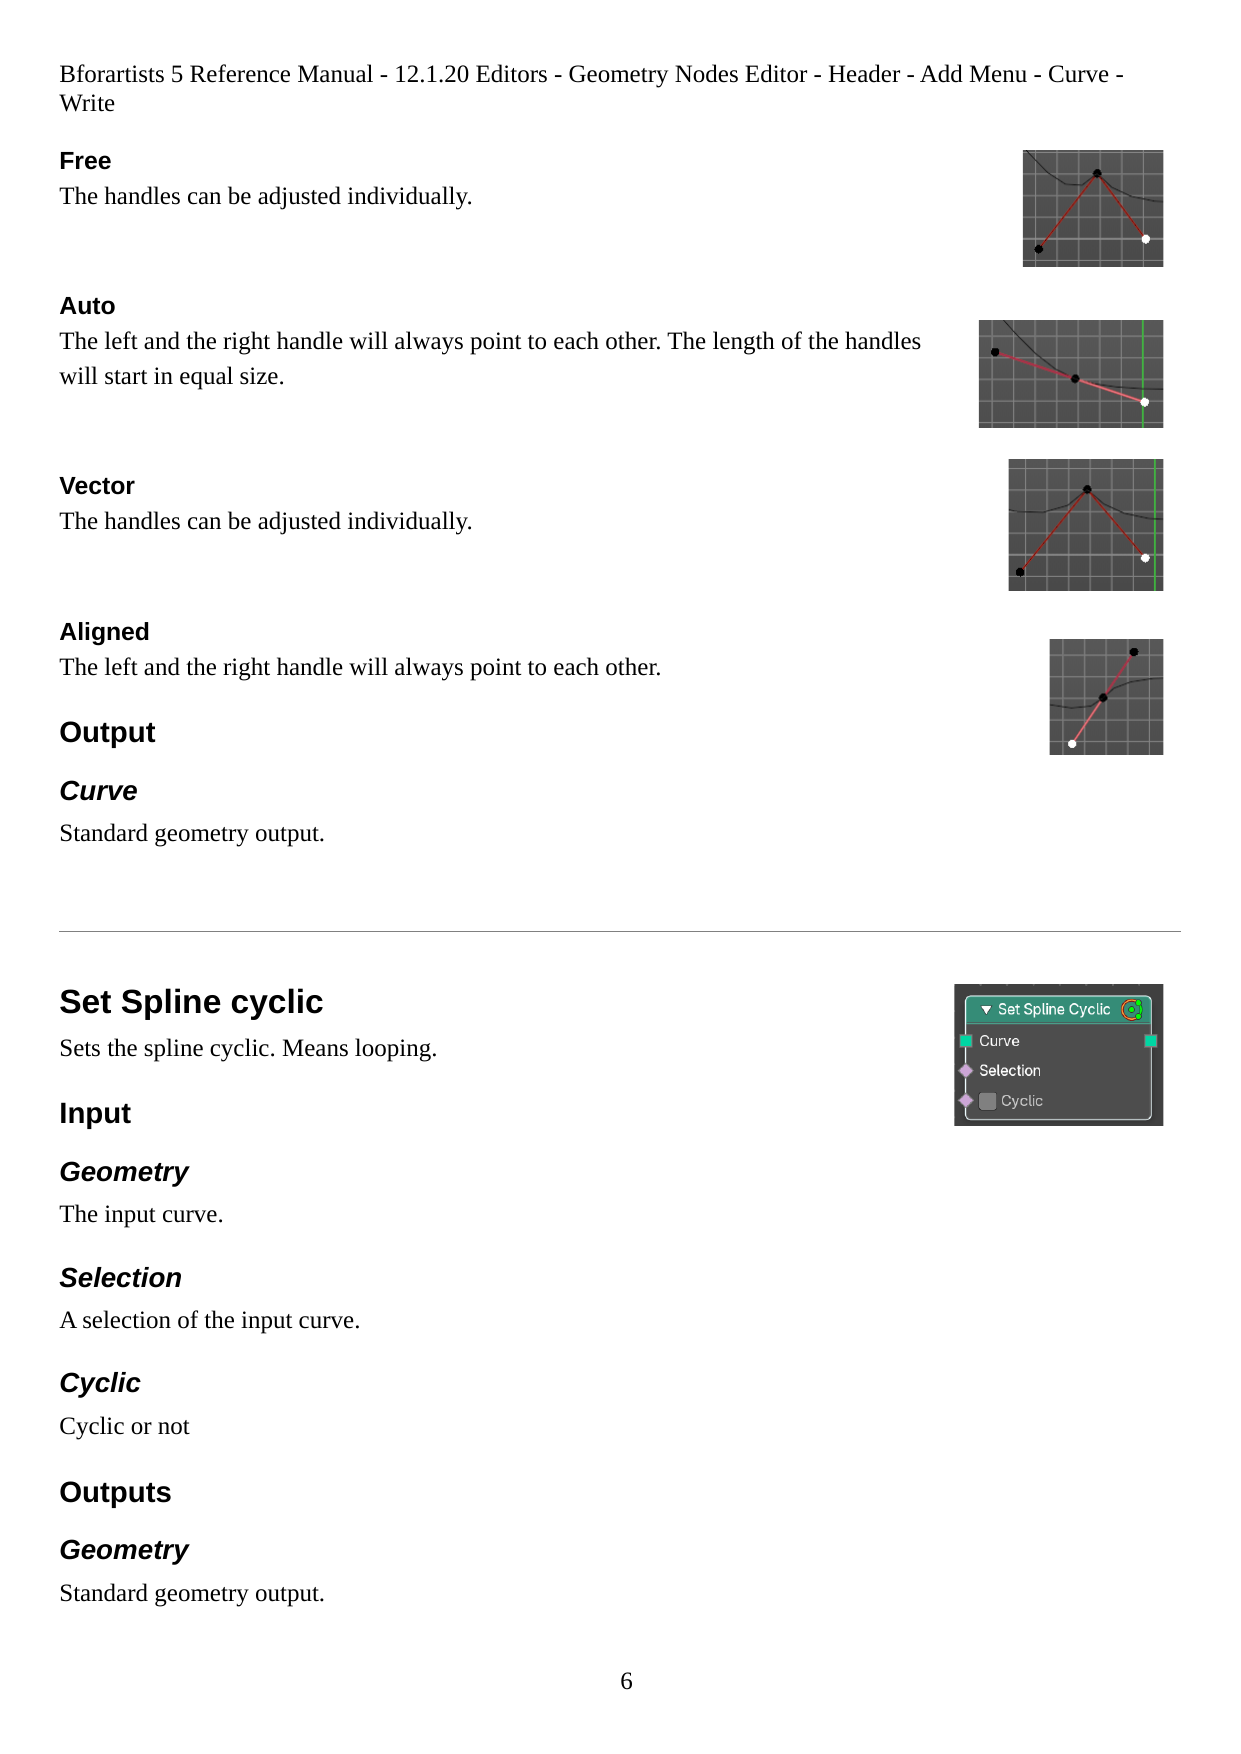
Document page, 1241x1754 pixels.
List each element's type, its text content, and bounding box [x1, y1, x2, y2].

subtitle Cyclic [59, 1367, 1181, 1399]
subtitle Outputs [59, 1475, 1181, 1509]
subtitle Selection [59, 1261, 1181, 1293]
subtitle Set Spline cyclic [59, 981, 1181, 1020]
subtitle Output [59, 715, 1049, 749]
subtitle Aligned [59, 617, 1181, 645]
text Cyclic or not [59, 1411, 1181, 1440]
subtitle Free [59, 146, 1181, 174]
subtitle Geometry [59, 1534, 1181, 1566]
subtitle Auto [59, 291, 1181, 320]
subtitle Curve [59, 774, 1181, 806]
subtitle [1164, 715, 1181, 749]
subtitle Geometry [59, 1155, 1181, 1187]
text The left and the right handle will always point to each other. The length of the handles will start in equal size. [59, 326, 978, 389]
picture [1008, 459, 1164, 591]
text The handles can be adjusted individually. [59, 506, 1008, 535]
text Standard geometry output. [59, 818, 1181, 847]
text The left and the right handle will always point to each other. [59, 652, 1049, 680]
text The input curve. [59, 1199, 1181, 1228]
picture [978, 320, 1164, 428]
subtitle [1164, 471, 1181, 500]
text The handles can be adjusted individually. [59, 181, 1022, 209]
picture [1049, 639, 1164, 755]
subtitle Vector [59, 471, 1008, 500]
picture [954, 984, 1164, 1126]
text Standard geometry output. [59, 1578, 1181, 1607]
picture [1022, 150, 1164, 267]
text A selection of the input curve. [59, 1305, 1181, 1334]
text Sets the spline cyclic. Means looping. [59, 1033, 954, 1061]
subtitle Input [59, 1096, 1181, 1130]
